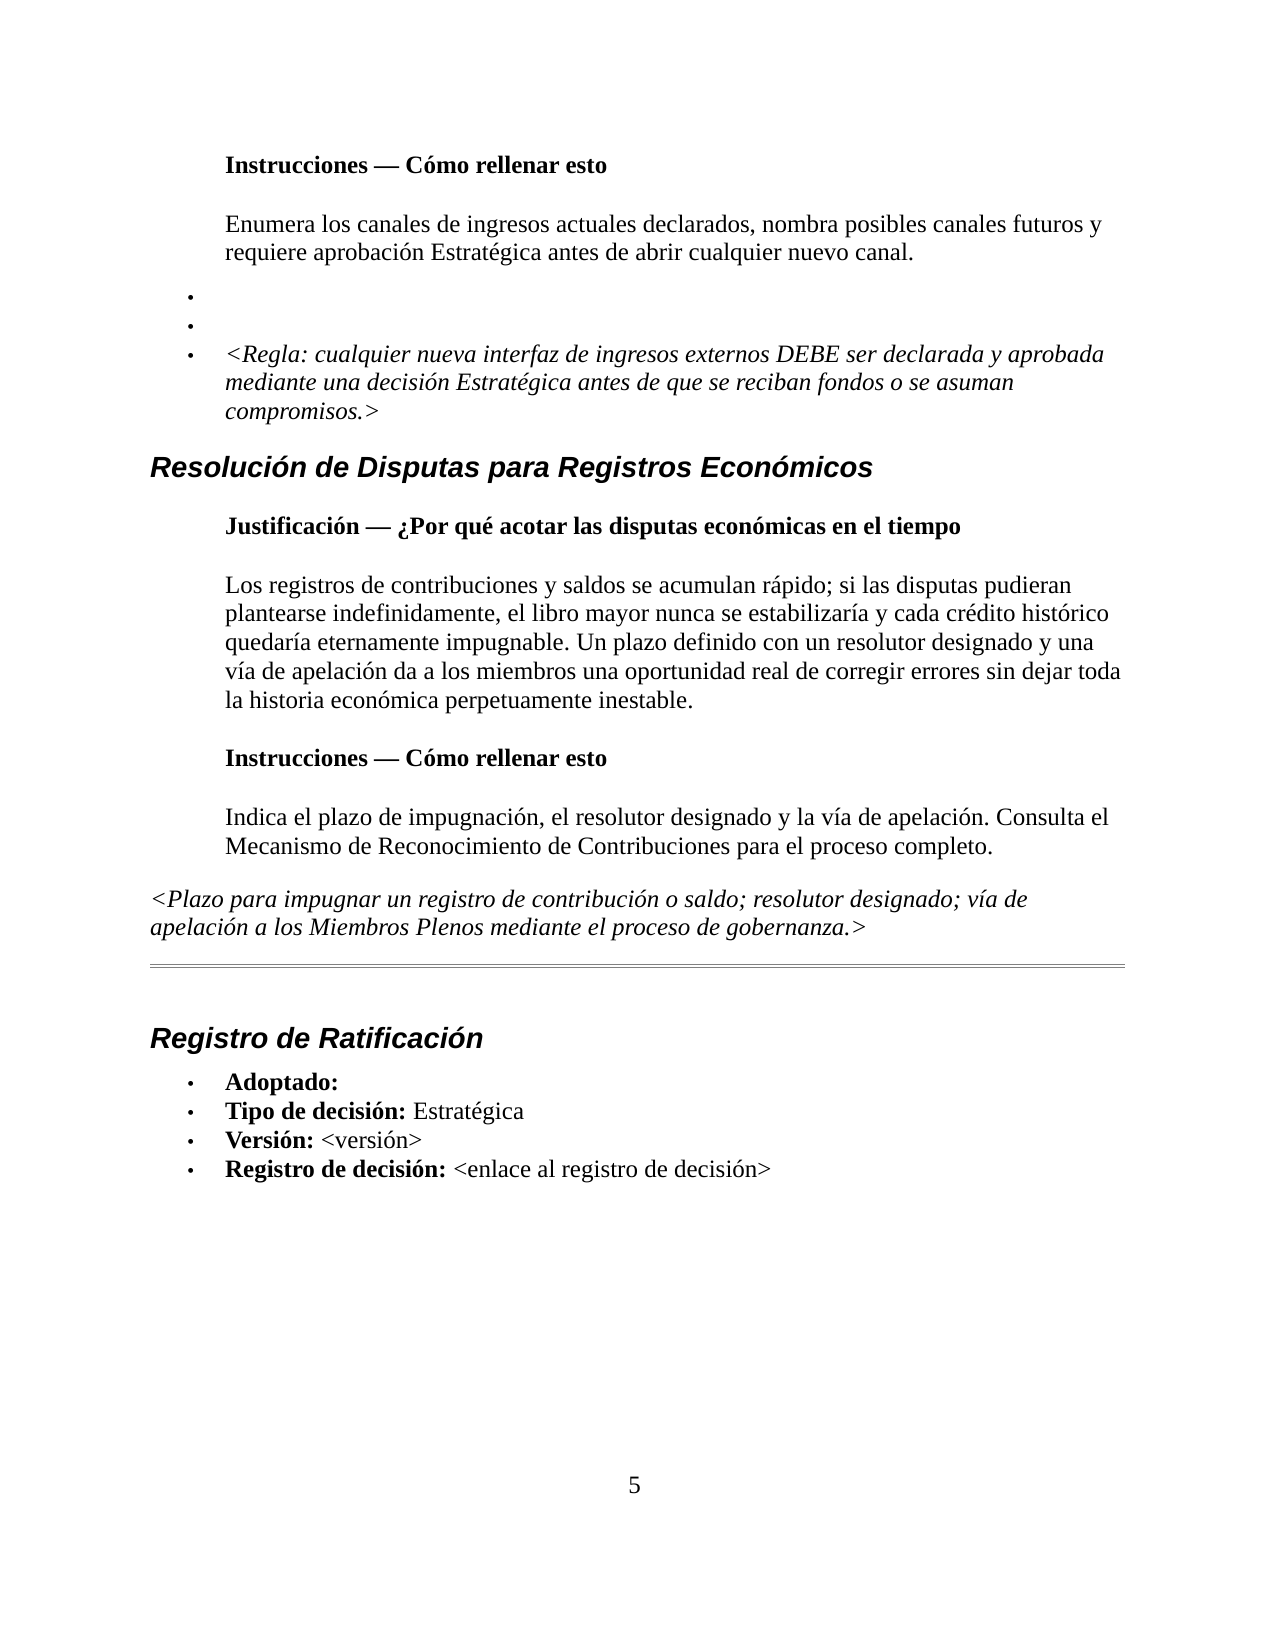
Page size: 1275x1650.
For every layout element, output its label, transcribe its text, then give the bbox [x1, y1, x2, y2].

list <Regla: cualquier nueva interfaz de ingresos externos DEBE ser declarada y aprobada mediante una decisión Estratégica antes de que se reciban fondos o se asuman compromisos.> [187, 339, 1125, 425]
list Versión: <versión> [187, 1125, 1125, 1154]
subtitle Registro de Ratificación [150, 1021, 1125, 1055]
list Tipo de decisión: Estratégica [187, 1096, 1125, 1125]
text Los registros de contribuciones y saldos se acumulan rápido; si las disputas pudieran plantearse indefinidamente, el libro mayor nunca se estabilizaría y cada crédito histórico quedaría eternamente impugnable. Un plazo definido con un resolutor designado y una vía de apelación da a los miembros una oportunidad real de corregir errores sin dejar toda la historia económica perpetuamente inestable. [225, 570, 1125, 713]
list Adoptado: [187, 1067, 1125, 1096]
text Justificación — ¿Por qué acotar las disputas económicas en el tiempo [225, 511, 1125, 540]
text <Plazo para impugnar un registro de contribución o saldo; resolutor designado; vía de apelación a los Miembros Plenos mediante el proceso de gobernanza.> [150, 884, 1125, 941]
list Registro de decisión: <enlace al registro de decisión> [187, 1154, 1125, 1182]
text Enumera los canales de ingresos actuales declarados, nombra posibles canales futuros y requiere aprobación Estratégica antes de abrir cualquier nuevo canal. [225, 209, 1125, 266]
text Indica el plazo de impugnación, el resolutor designado y la vía de apelación. Consulta el Mecanismo de Reconocimiento de Contribuciones para el proceso completo. [225, 802, 1125, 860]
text Instrucciones — Cómo rellenar esto [225, 743, 1125, 772]
text Instrucciones — Cómo rellenar esto [225, 150, 1125, 179]
subtitle Resolución de Disputas para Registros Económicos [150, 450, 1125, 483]
